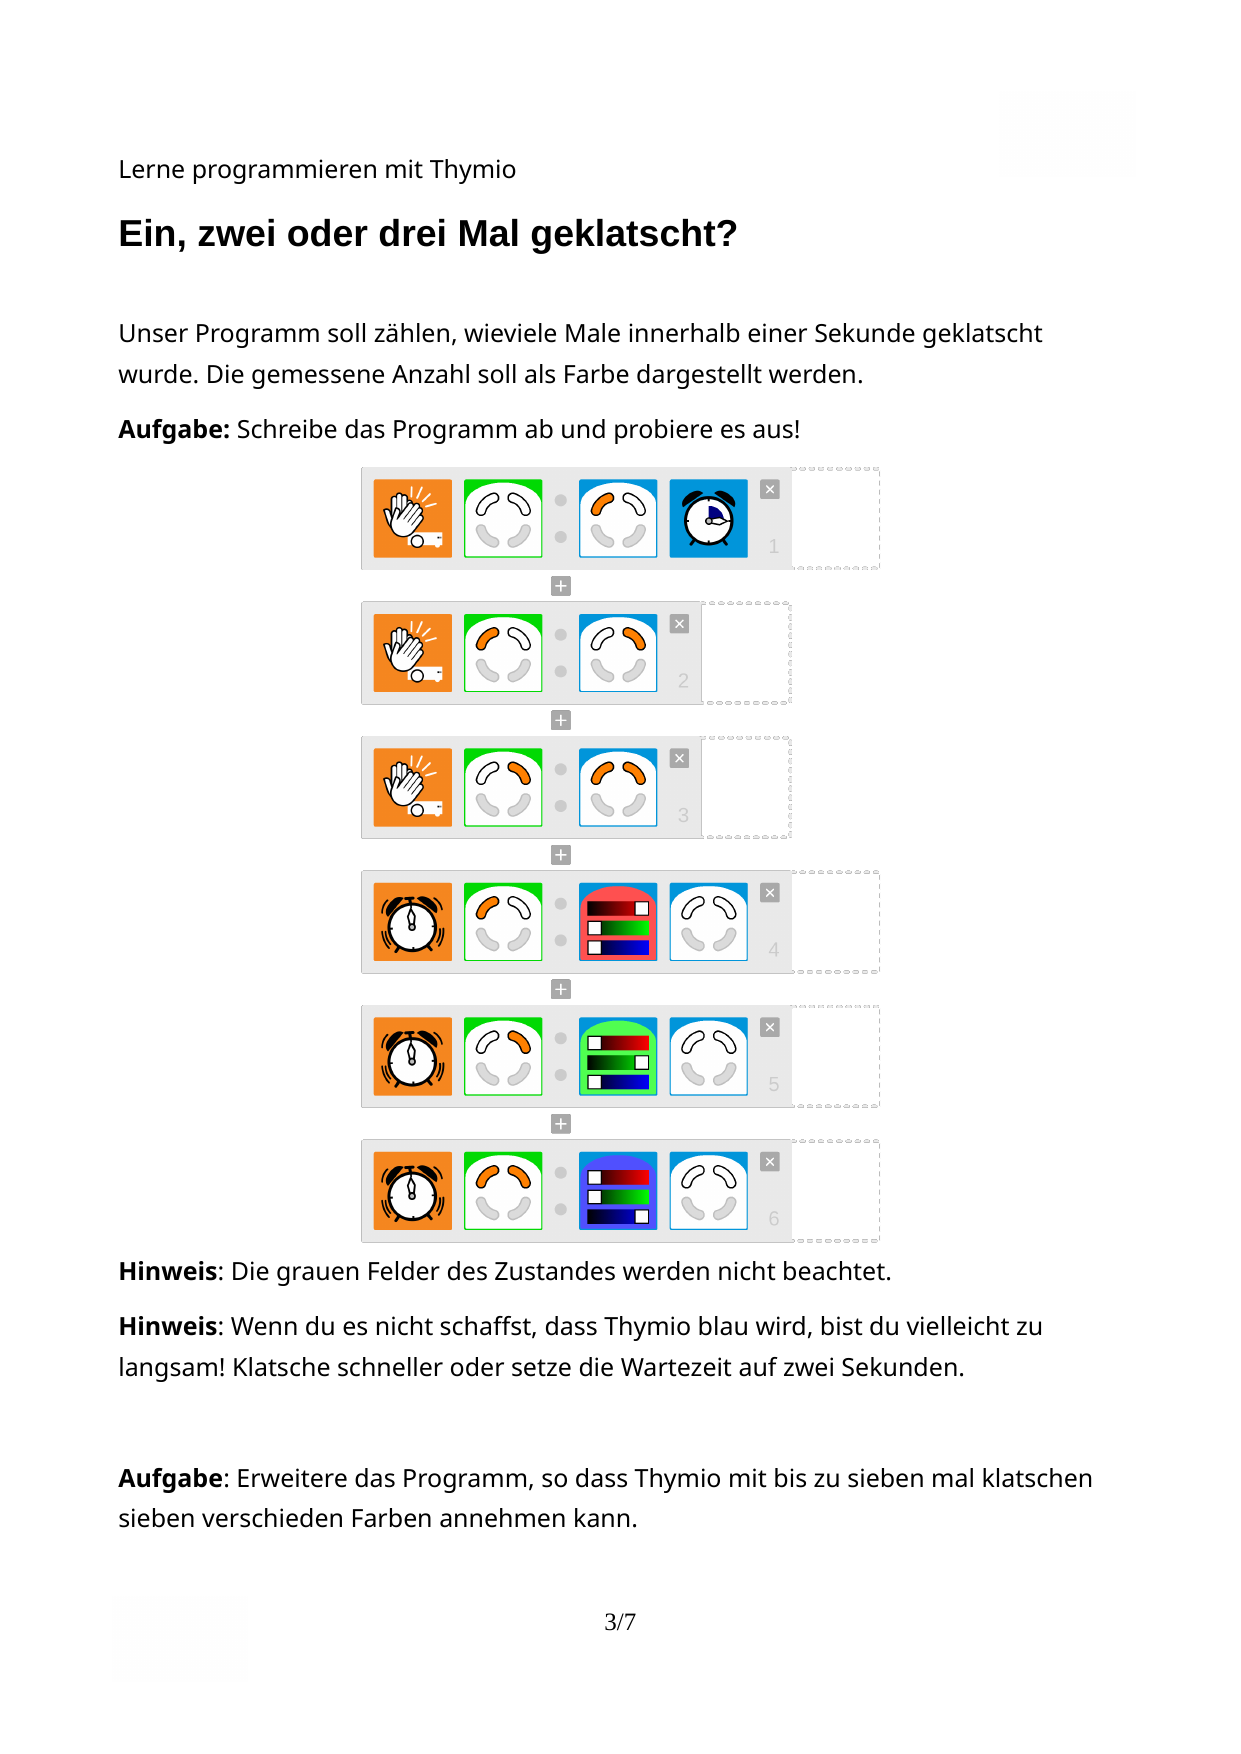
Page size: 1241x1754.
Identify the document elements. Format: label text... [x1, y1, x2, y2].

text Hinweis: Wenn du es nicht schaffst, dass Thymio blau wird, bist du vielleicht zu langsam! Klatsche schneller oder setze die Wartezeit auf zwei Sekunden. [118, 1308, 1122, 1383]
picture [360, 467, 880, 1247]
picture [112, 1596, 249, 1682]
text Hinweis: Die grauen Felder des Zustandes werden nicht beachtet. [118, 468, 1122, 1287]
subtitle Ein, zwei oder drei Mal geklatscht? [118, 211, 1122, 254]
text Unser Programm soll zählen, wieviele Male innerhalb einer Sekunde geklatscht wurde. Die gemessene Anzahl soll als Farbe dargestellt werden. [118, 316, 1122, 391]
text Aufgabe: Erweitere das Programm, so dass Thymio mit bis zu sieben mal klatschen sieben verschieden Farben annehmen kann. [118, 1460, 1122, 1535]
picture [999, 91, 1136, 177]
text Aufgabe: Schreibe das Programm ab und probiere es aus! [118, 412, 1122, 446]
